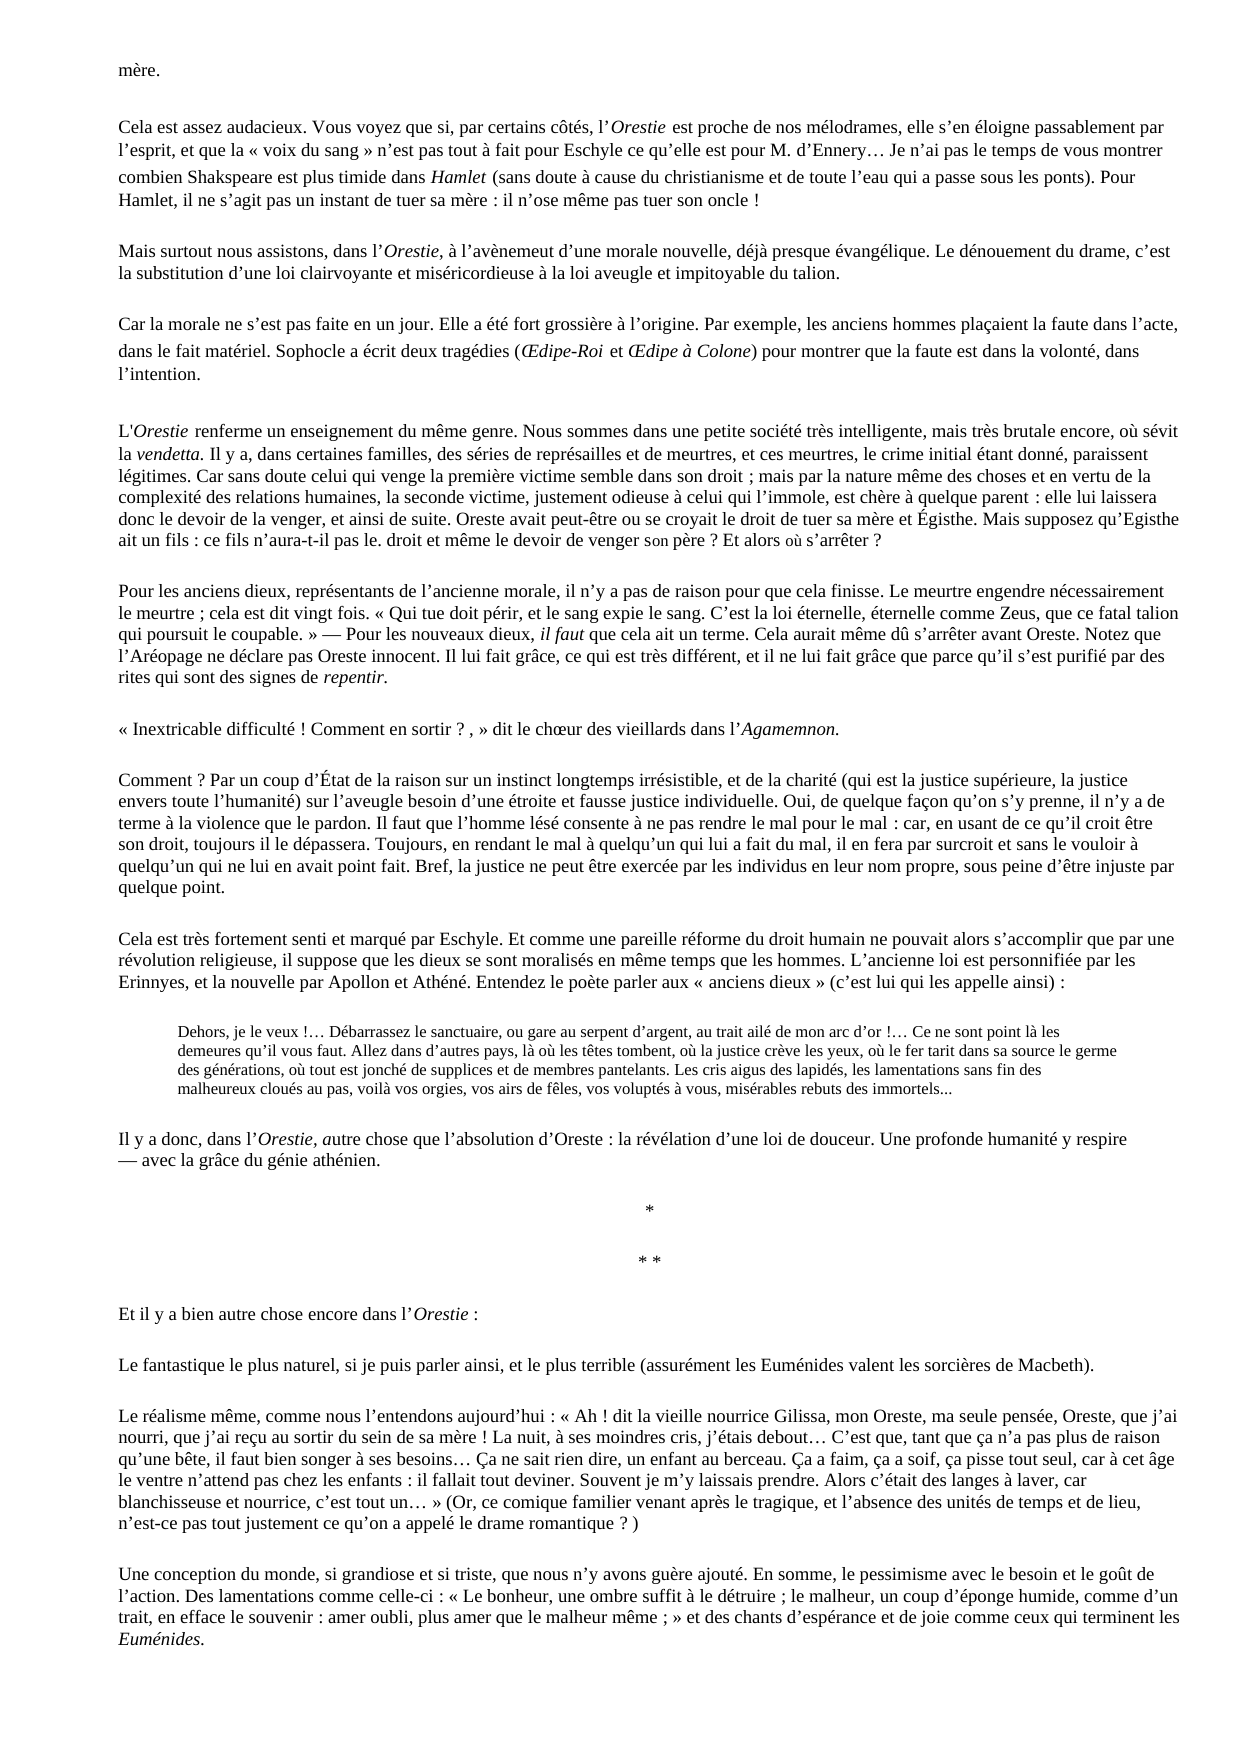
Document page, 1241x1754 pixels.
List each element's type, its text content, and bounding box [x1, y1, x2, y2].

text Pour les anciens dieux, représentants de l’ancienne morale, il n’y a pas de raison pour que cela finisse. Le meurtre engendre nécessairement le meurtre ; cela est dit vingt fois. « Qui tue doit périr, et le sang expie le sang. C’est la loi éternelle, éternelle comme Zeus, que ce fatal talion qui poursuit le coupable. » — Pour les nouveaux dieux, il faut que cela ait un terme. Cela aurait même dû s’arrêter avant Oreste. Notez que l’Aréopage ne déclare pas Oreste innocent. Il lui fait grâce, ce qui est très différent, et il ne lui fait grâce que parce qu’il s’est purifié par des rites qui sont des signes de repentir. [118, 580, 1181, 688]
text « Inextricable difficulté ! Comment en sortir ? , » dit le chœur des vieillards dans l’Agamemnon. [118, 717, 1181, 739]
text Une conception du monde, si grandiose et si triste, que nous n’y avons guère ajouté. En somme, le pessimisme avec le besoin et le goût de l’action. Des lamentations comme celle-ci : « Le bonheur, une ombre suffit à le détruire ; le malheur, un coup d’éponge humide, comme d’un trait, en efface le souvenir : amer oubli, plus amer que le malheur même ; » et des chants d’espérance et de joie comme ceux qui terminent les Euménides. [118, 1563, 1181, 1649]
text Et il y a bien autre chose encore dans l’Orestie : [118, 1302, 1181, 1324]
text Dehors, je le veux !… Débarrassez le sanctuaire, ou gare au serpent d’argent, au trait ailé de mon arc d’or !… Ce ne sont point là les demeures qu’il vous faut. Allez dans d’autres pays, là où les têtes tombent, où la justice crève les yeux, où le fer tarit dans sa source le germe des générations, où tout est jonché de supplices et de membres pantelants. Les cris aigus des lapidés, les lamentations sans fin des malheureux cloués au pas, voilà vos orgies, vos airs de fêles, vos voluptés à vous, misérables rebuts des immortels... [177, 1022, 1122, 1098]
text Cela est assez audacieux. Vous voyez que si, par certains côtés, l’Orestie est proche de nos mélodrames, elle s’en éloigne passablement par l’esprit, et que la « voix du sang » n’est pas tout à fait pour Eschyle ce qu’elle est pour M. d’Ennery… Je n’ai pas le temps de vous montrer combien Shakspeare est plus timide dans Hamlet (sans doute à cause du christianisme et de toute l’eau qui a passe sous les ponts). Pour Hamlet, il ne s’agit pas un instant de tuer sa mère : il n’ose même pas tuer son oncle ! [118, 110, 1181, 211]
text Le réalisme même, comme nous l’entendons aujourd’hui : « Ah ! dit la vieille nourrice Gilissa, mon Oreste, ma seule pensée, Oreste, que j’ai nourri, que j’ai reçu au sortir du sein de sa mère ! La nuit, à ses moindres cris, j’étais debout… C’est que, tant que ça n’a pas plus de raison qu’une bête, il faut bien songer à ses besoins… Ça ne sait rien dire, un enfant au berceau. Ça a faim, ça a soif, ça pisse tout seul, car à cet âge le ventre n’attend pas chez les enfants : il fallait tout deviner. Souvent je m’y laissais prendre. Alors c’était des langes à laver, car blanchisseuse et nourrice, c’est tout un… » (Or, ce comique familier venant après le tragique, et l’absence des unités de temps et de lieu, n’est-ce pas tout justement ce qu’on a appelé le drame romantique ? ) [118, 1404, 1181, 1534]
text * * [118, 1251, 1181, 1273]
text Car la morale ne s’est pas faite en un jour. Elle a été fort grossière à l’origine. Par exemple, les anciens hommes plaçaient la faute dans l’acte, dans le fait matériel. Sophocle a écrit deux tragédies (Œdipe-Roi et Œdipe à Colone) pour montrer que la faute est dans la volonté, dans l’intention. [118, 313, 1181, 385]
text Cela est très fortement senti et marqué par Eschyle. Et comme une pareille réforme du droit humain ne pouvait alors s’accomplir que par une révolution religieuse, il suppose que les dieux se sont moralisés en même temps que les hommes. L’ancienne loi est personnifiée par les Erinnyes, et la nouvelle par Apollon et Athéné. Entendez le poète parler aux « anciens dieux » (c’est lui qui les appelle ainsi) : [118, 927, 1181, 992]
text L'Orestie renferme un enseignement du même genre. Nous sommes dans une petite société très intelligente, mais très brutale encore, où sévit la vendetta. Il y a, dans certaines familles, des séries de représailles et de meurtres, et ces meurtres, le crime initial étant donné, paraissent légitimes. Car sans doute celui qui venge la première victime semble dans son droit ; mais par la nature même des choses et en vertu de la complexité des relations humaines, la seconde victime, justement odieuse à celui qui l’immole, est chère à quelque parent : elle lui laissera donc le devoir de la venger, et ainsi de suite. Oreste avait peut-être ou se croyait le droit de tuer sa mère et Égisthe. Mais supposez qu’Egisthe ait un fils : ce fils n’aura-t-il pas le. droit et même le devoir de venger son père ? Et alors où s’arrêter ? [118, 414, 1181, 551]
text Comment ? Par un coup d’État de la raison sur un instinct longtemps irrésistible, et de la charité (qui est la justice supérieure, la justice envers toute l’humanité) sur l’aveugle besoin d’une étroite et fausse justice individuelle. Oui, de quelque façon qu’on s’y prenne, il n’y a de terme à la violence que le pardon. Il faut que l’homme lésé consente à ne pas rendre le mal pour le mal : car, en usant de ce qu’il croit être son droit, toujours il le dépassera. Toujours, en rendant le mal à quelqu’un qui lui a fait du mal, il en fera par surcroit et sans le vouloir à quelqu’un qui ne lui en avait point fait. Bref, la justice ne peut être exercée par les individus en leur nom propre, sous peine d’être injuste par quelque point. [118, 768, 1181, 898]
text Mais surtout nous assistons, dans l’Orestie, à l’avènemeut d’une morale nouvelle, déjà presque évangélique. Le dénouement du drame, c’est la substitution d’une loi clairvoyante et miséricordieuse à la loi aveugle et impitoyable du talion. [118, 240, 1181, 283]
text mère. [118, 59, 1181, 81]
text * [118, 1200, 1181, 1222]
text Le fantastique le plus naturel, si je puis parler ainsi, et le plus terrible (assurément les Euménides valent les sorcières de Macbeth). [118, 1353, 1181, 1375]
text Il y a donc, dans l’Orestie, autre chose que l’absolution d’Oreste : la révélation d’une loi de douceur. Une profonde humanité y respire — avec la grâce du génie athénien. [118, 1128, 1181, 1171]
